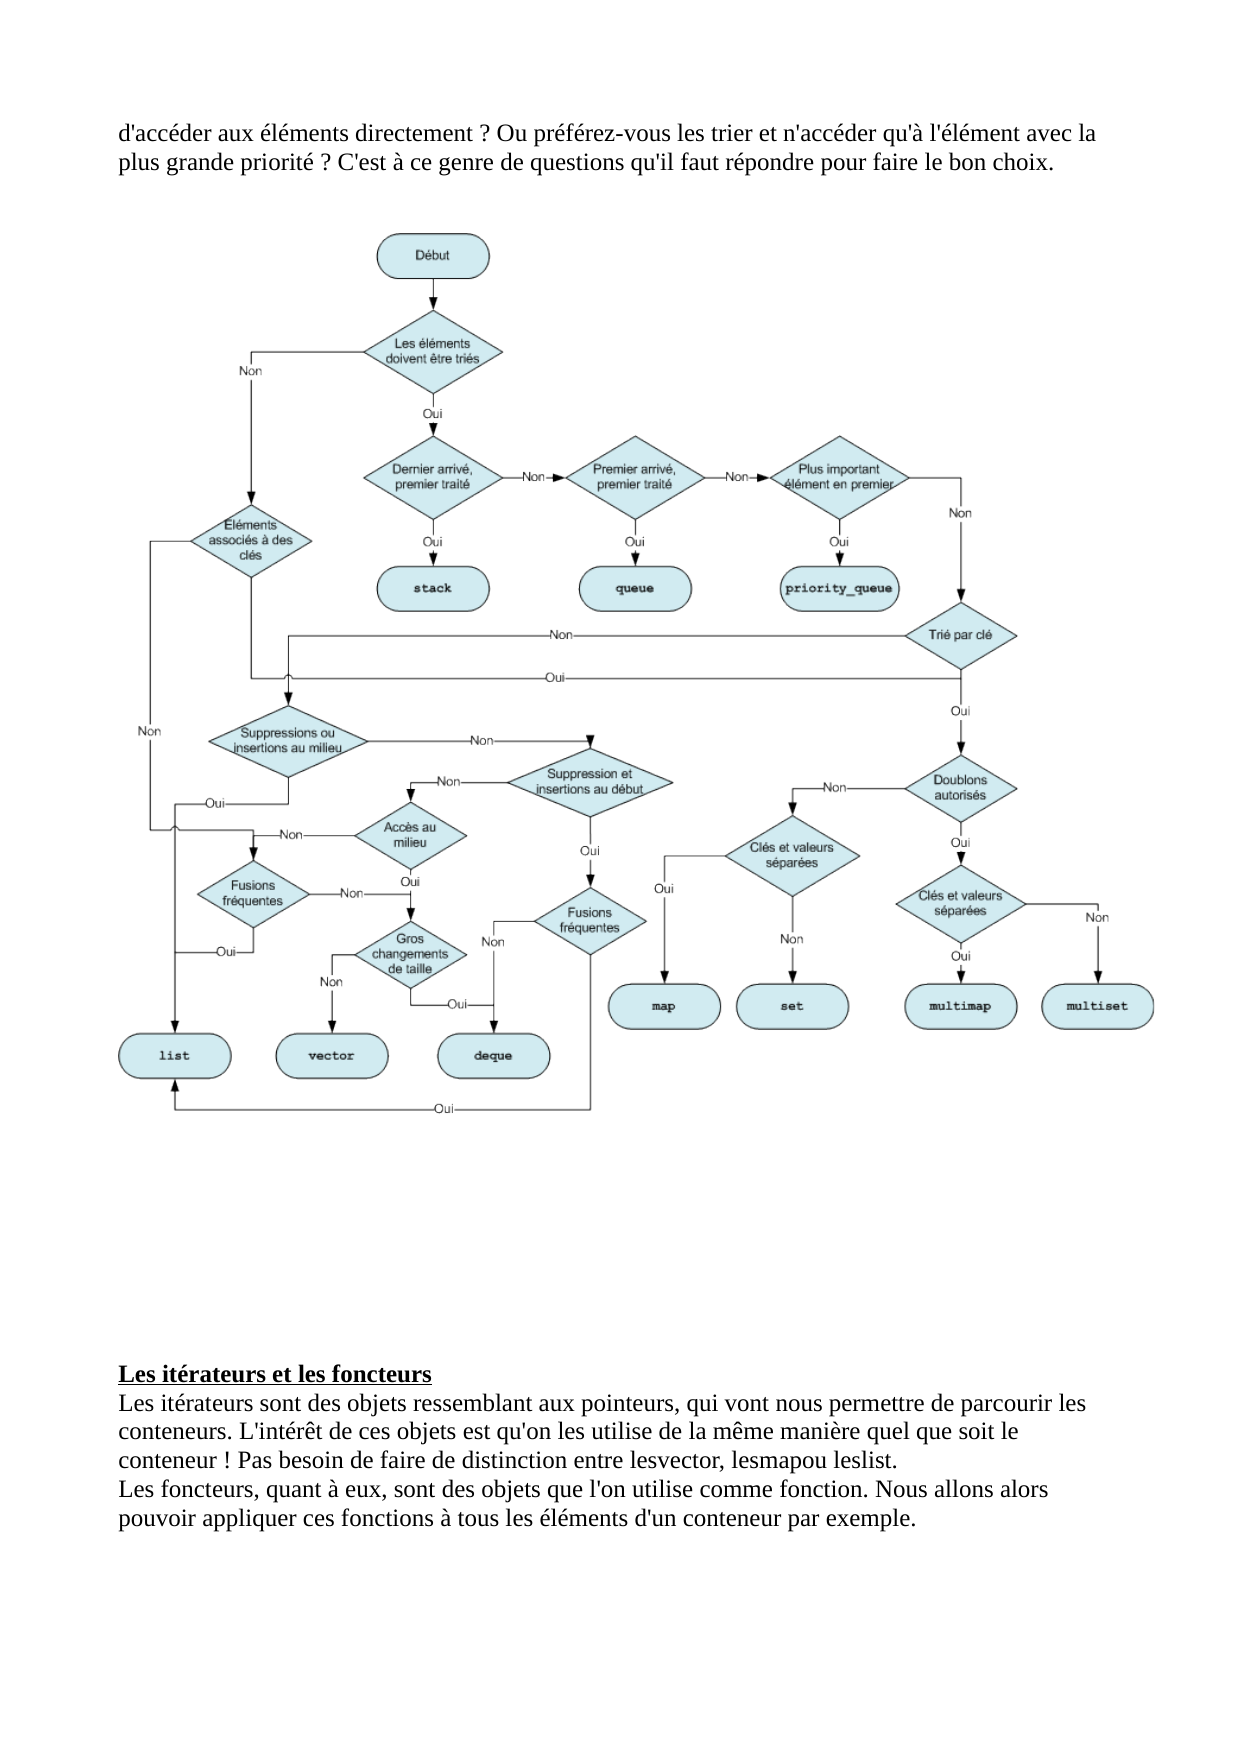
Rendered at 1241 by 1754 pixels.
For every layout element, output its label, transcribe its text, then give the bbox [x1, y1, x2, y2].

text Les foncteurs, quant à eux, sont des objets que l'on utilise comme fonction. Nous allons alors pouvoir appliquer ces fonctions à tous les éléments d'un conteneur par exemple. [118, 1474, 1122, 1531]
text Les itérateurs et les foncteurs [118, 1359, 1122, 1388]
text Les itérateurs sont des objets ressemblant aux pointeurs, qui vont nous permettre de parcourir les conteneurs. L'intérêt de ces objets est qu'on les utilise de la même manière quel que soit le conteneur ! Pas besoin de faire de distinction entre lesvector, lesmapou leslist. [118, 1388, 1122, 1474]
picture [118, 233, 1155, 1118]
text d'accéder aux éléments directement ? Ou préférez-vous les trier et n'accéder qu'à l'élément avec la plus grande priorité ? C'est à ce genre de questions qu'il faut répondre pour faire le bon choix. [118, 118, 1122, 176]
